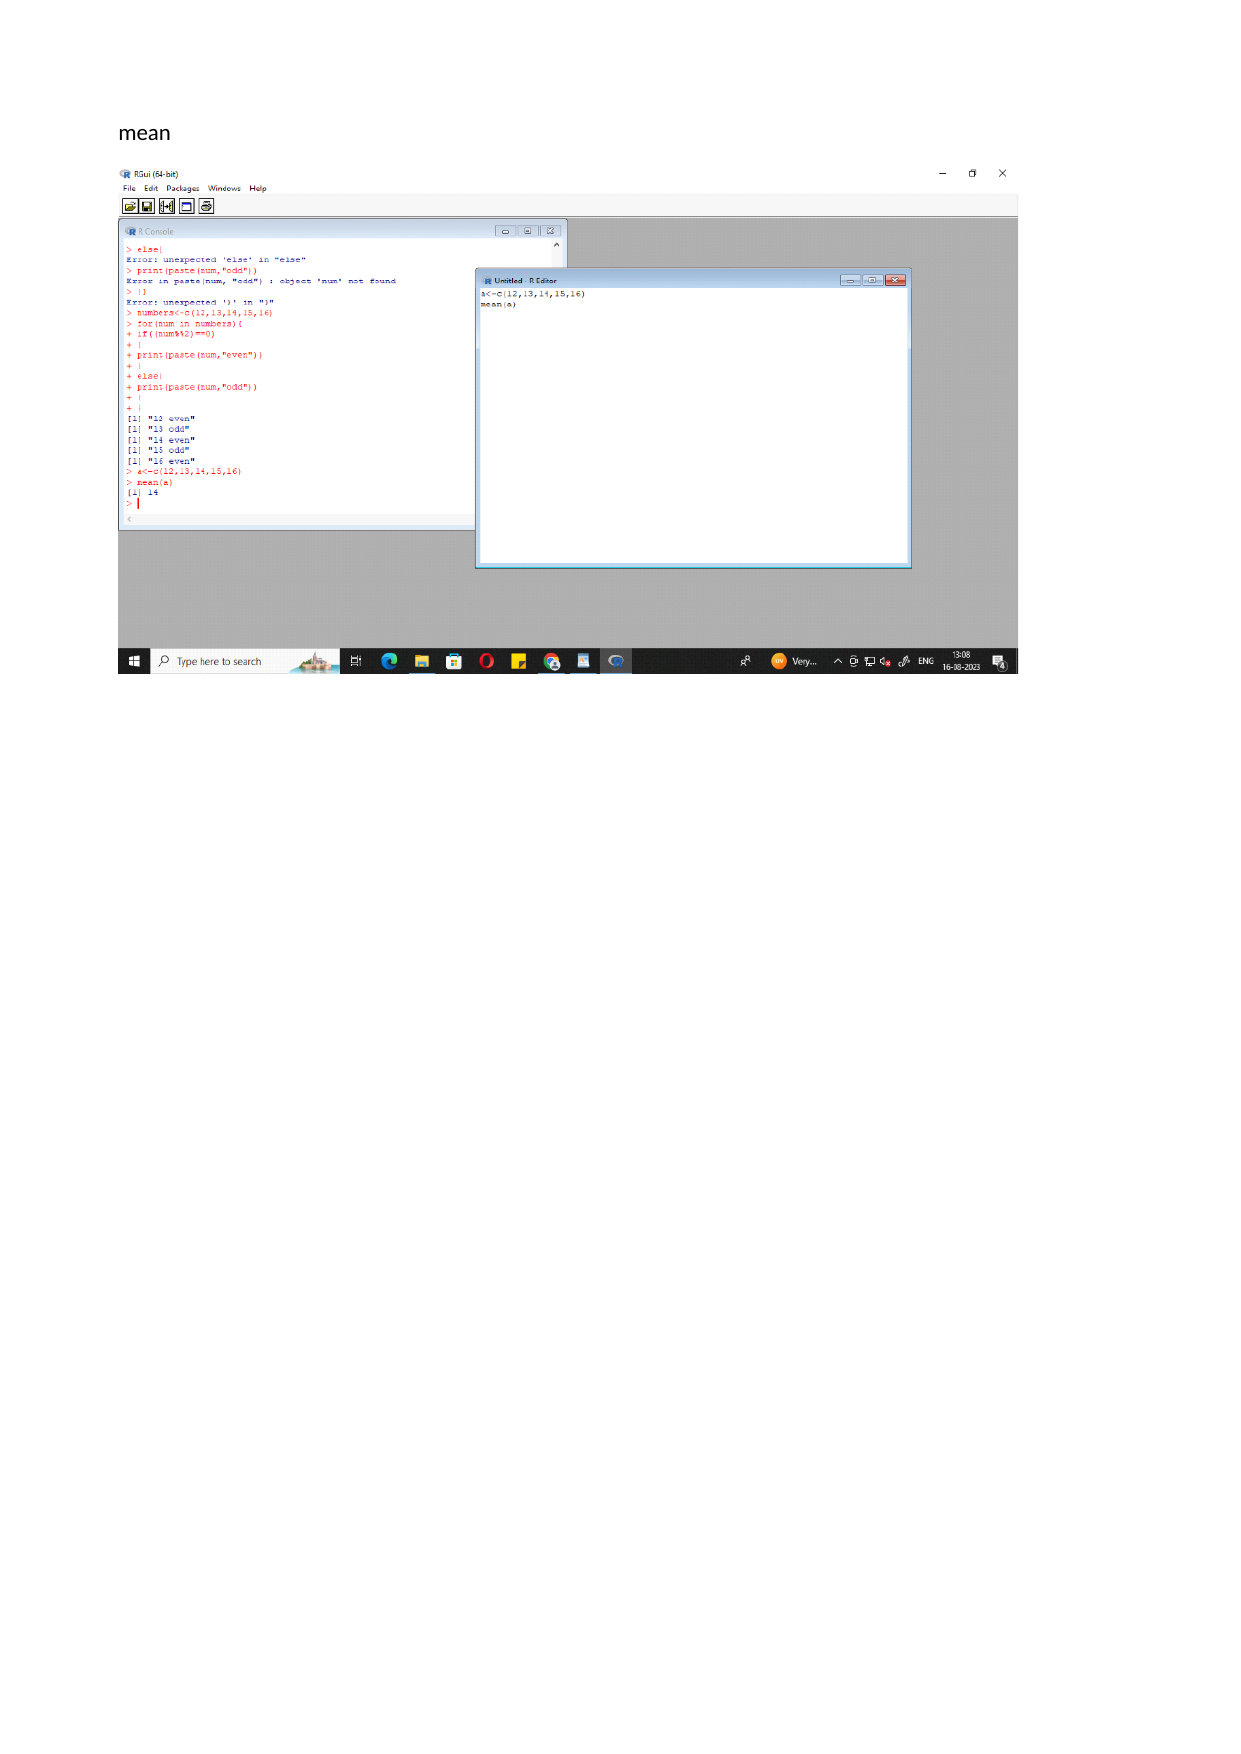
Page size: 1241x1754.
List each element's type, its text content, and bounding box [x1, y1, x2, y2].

text mean [118, 118, 1122, 146]
